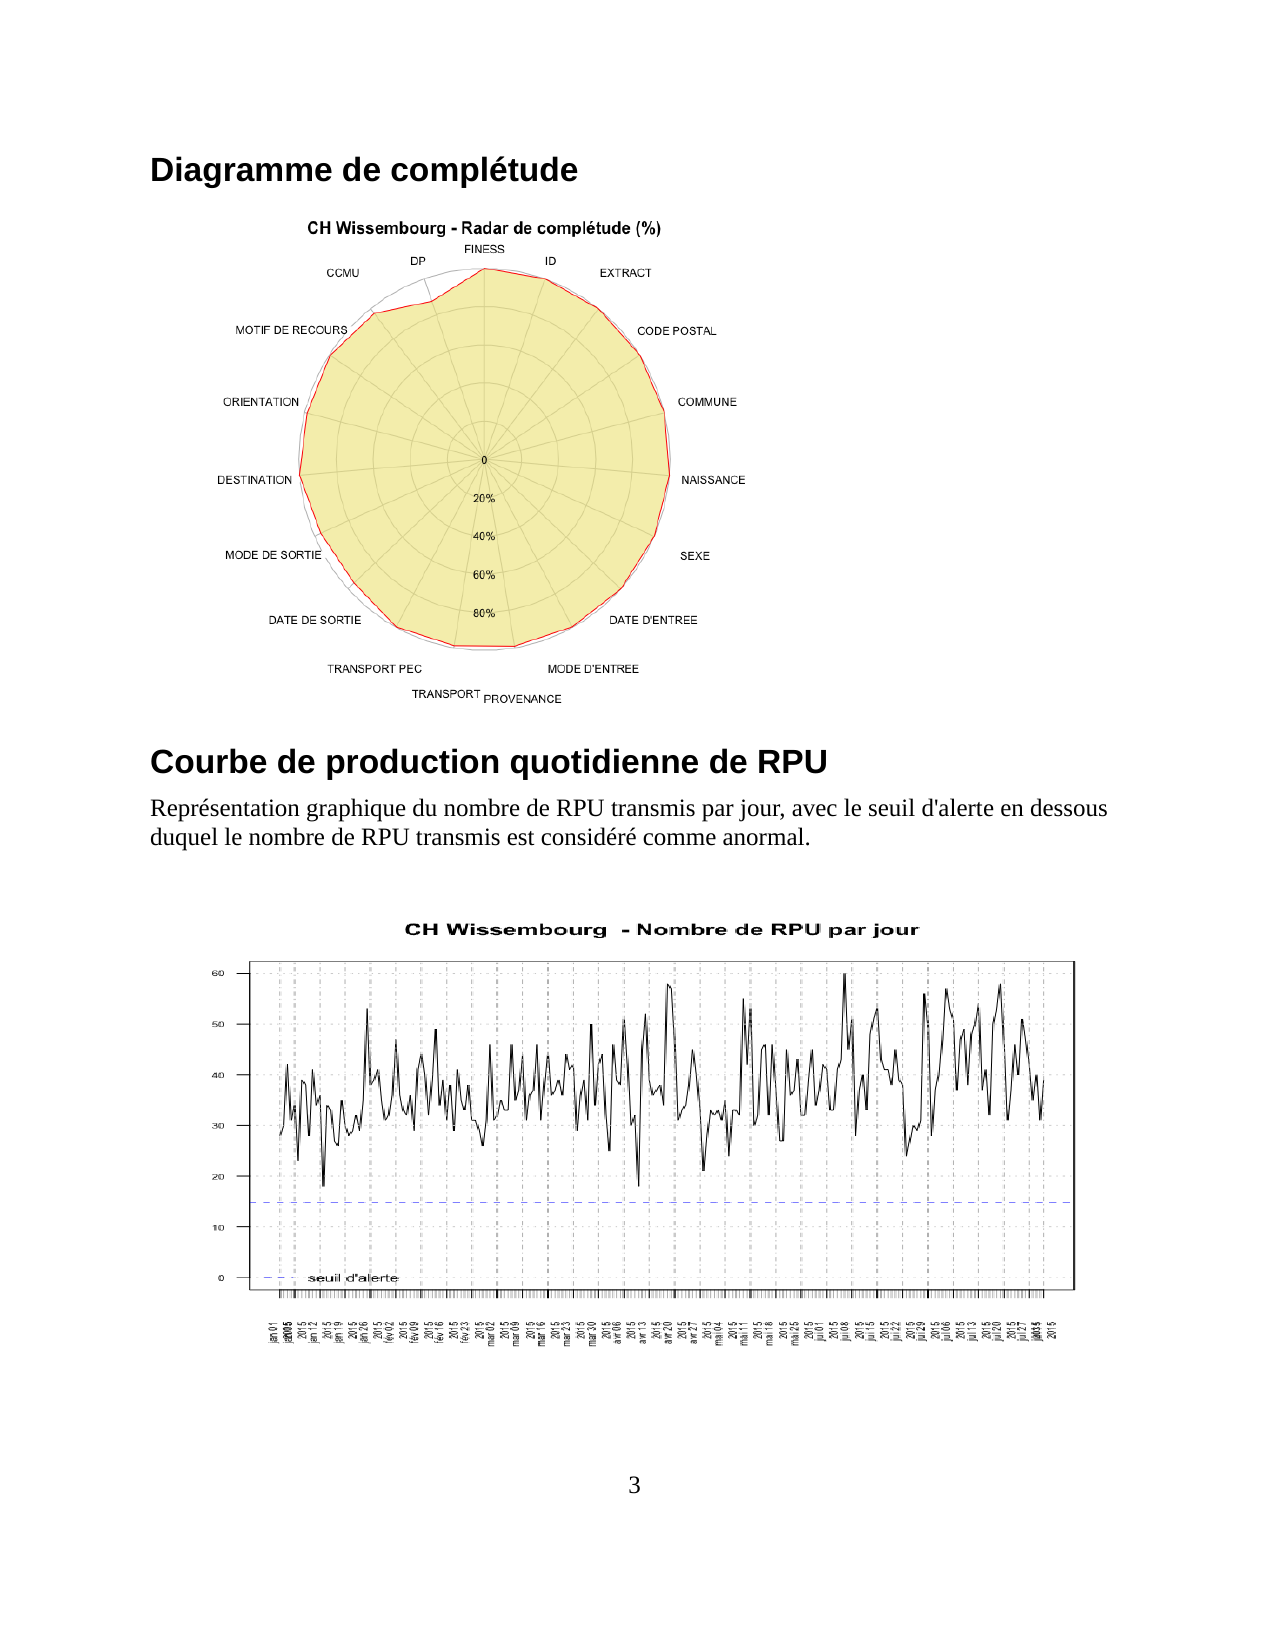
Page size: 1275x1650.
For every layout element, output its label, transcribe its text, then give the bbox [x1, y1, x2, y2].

subtitle Diagramme de complétude [150, 150, 1125, 189]
picture [150, 201, 818, 717]
text Représentation graphique du nombre de RPU transmis par jour, avec le seuil d'alerte en dessous duquel le nombre de RPU transmis est considéré comme anormal. [150, 793, 1125, 850]
subtitle Courbe de production quotidienne de RPU [150, 742, 1125, 780]
picture [150, 897, 1125, 1370]
